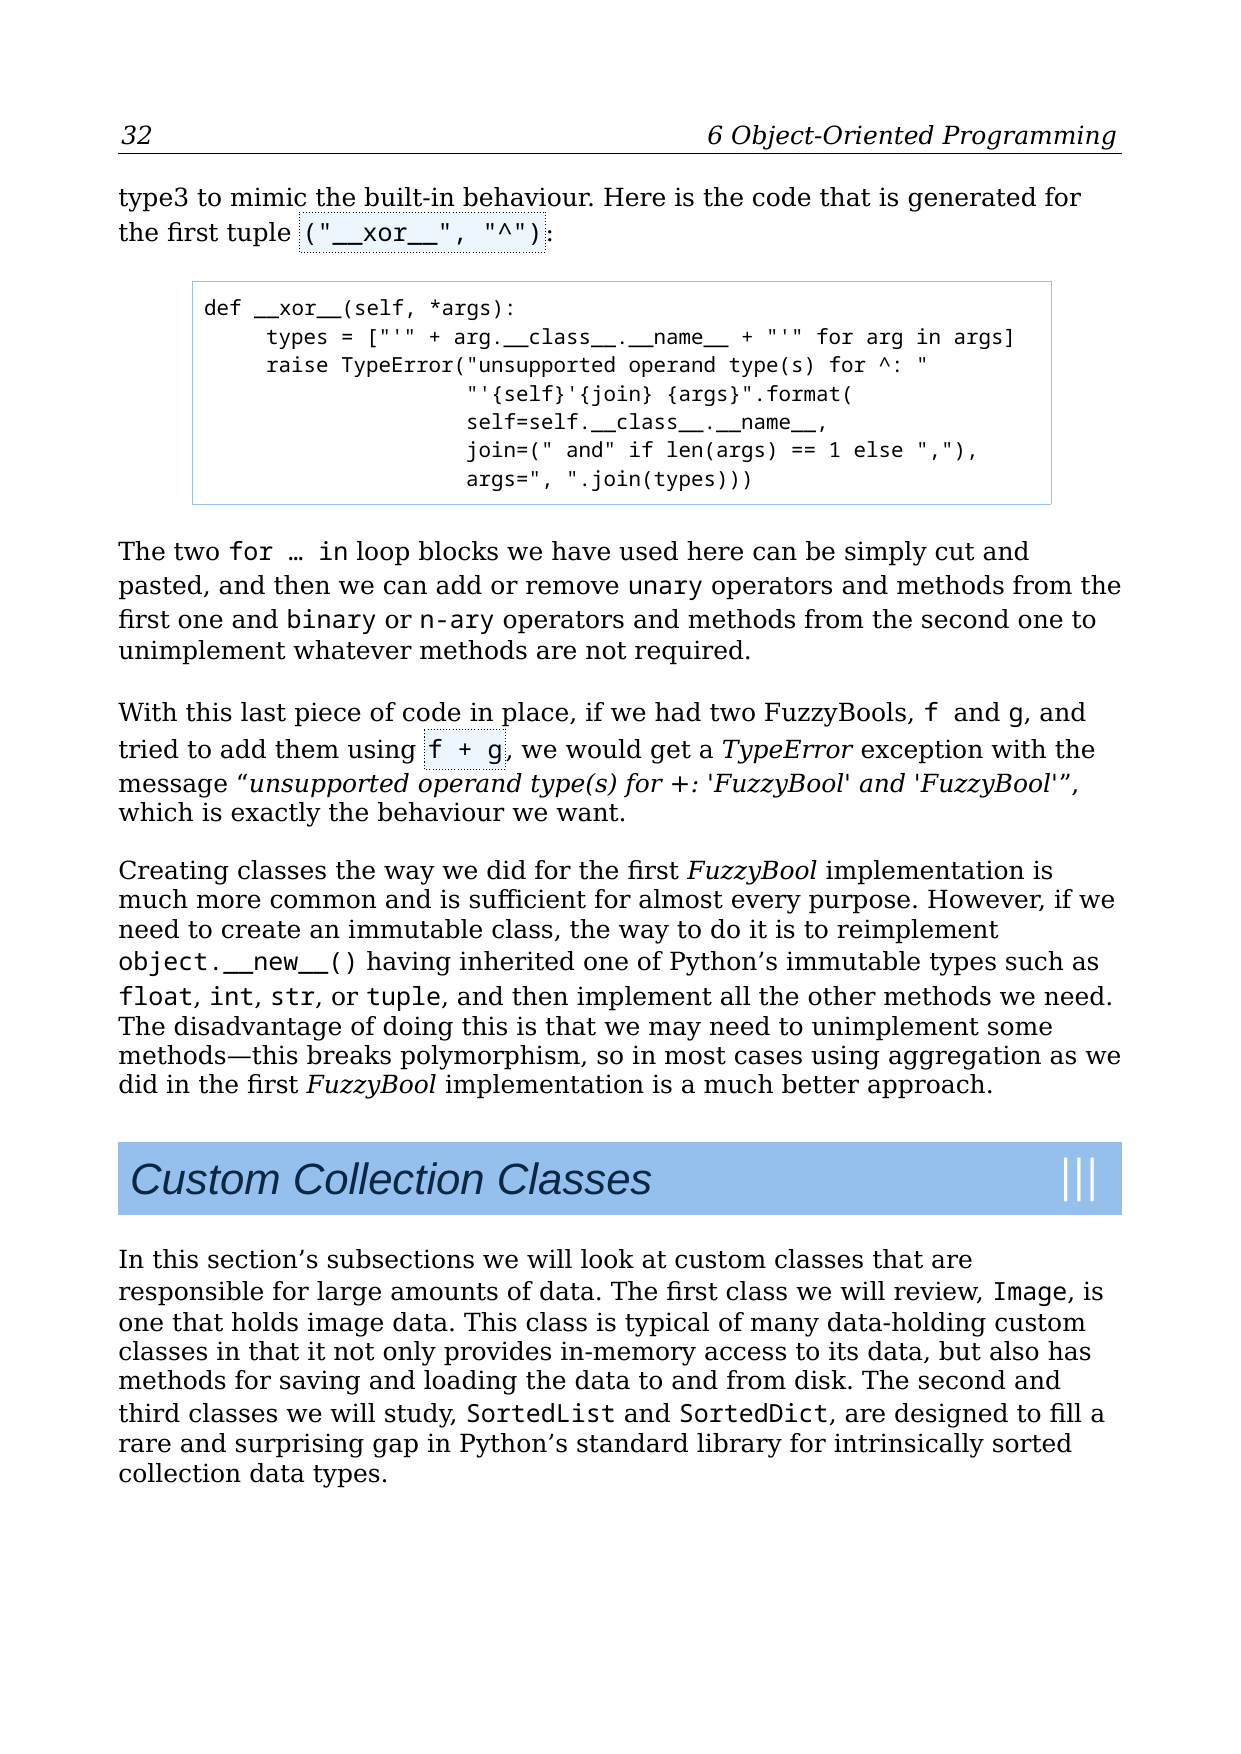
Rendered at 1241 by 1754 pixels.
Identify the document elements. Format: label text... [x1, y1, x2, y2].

text args=", ".join(types))) [193, 452, 1051, 504]
text "'{self}'{join} {args}".format( [193, 367, 1051, 395]
subtitle Custom Collection Classes [118, 1142, 1122, 1215]
text def __xor__(self, *args): [193, 282, 1051, 310]
text The two for … in loop blocks we have used here can be simply cut and pasted, and then we can add or remove unary operators and methods from the first one and binary or n-ary operators and methods from the second one to unimplement whatever methods are not required. [118, 534, 1122, 665]
text In this section’s subsections we will look at custom classes that are responsible for large amounts of data. The first class we will review, Image, is one that holds image data. This class is typical of many data-holding custom classes in that it not only provides in-memory access to its data, but also has methods for saving and loading the data to and from disk. The second and third classes we will study, SortedList and SortedDict, are designed to fill a rare and surprising gap in Python’s standard library for intrinsically sorted collection data types. [118, 1245, 1122, 1488]
text Creating classes the way we did for the first FuzzyBool implementation is much more common and is sufficient for almost every purpose. However, if we need to create an immutable class, the way to do it is to reimplement object.__new__() having inherited one of Python’s immutable types such as float, int, str, or tuple, and then implement all the other methods we need. The disadvantage of doing this is that we may need to unimplement some methods—this breaks polymorphism, so in most cases using aggregation as we did in the first FuzzyBool implementation is a much better approach. [118, 857, 1122, 1100]
text With this last piece of code in place, if we had two FuzzyBools, f and g, and tried to add them using f + g, we would get a TypeError exception with the message “unsupported operand type(s) for +: 'FuzzyBool' and 'FuzzyBool'”, which is exactly the behaviour we want. [118, 694, 1122, 827]
text raise TypeError("unsupported operand type(s) for ^: " [193, 338, 1051, 367]
text type3 to mimic the built-in behaviour. Here is the code that is generated for the first tuple ("__xor__", "^"): [118, 183, 1122, 252]
text join=(" and" if len(args) == 1 else ","), [193, 424, 1051, 452]
text self=self.__class__.__name__, [193, 395, 1051, 424]
text types = ["'" + arg.__class__.__name__ + "'" for arg in args] [193, 310, 1051, 338]
text ||| [1039, 1150, 1098, 1201]
